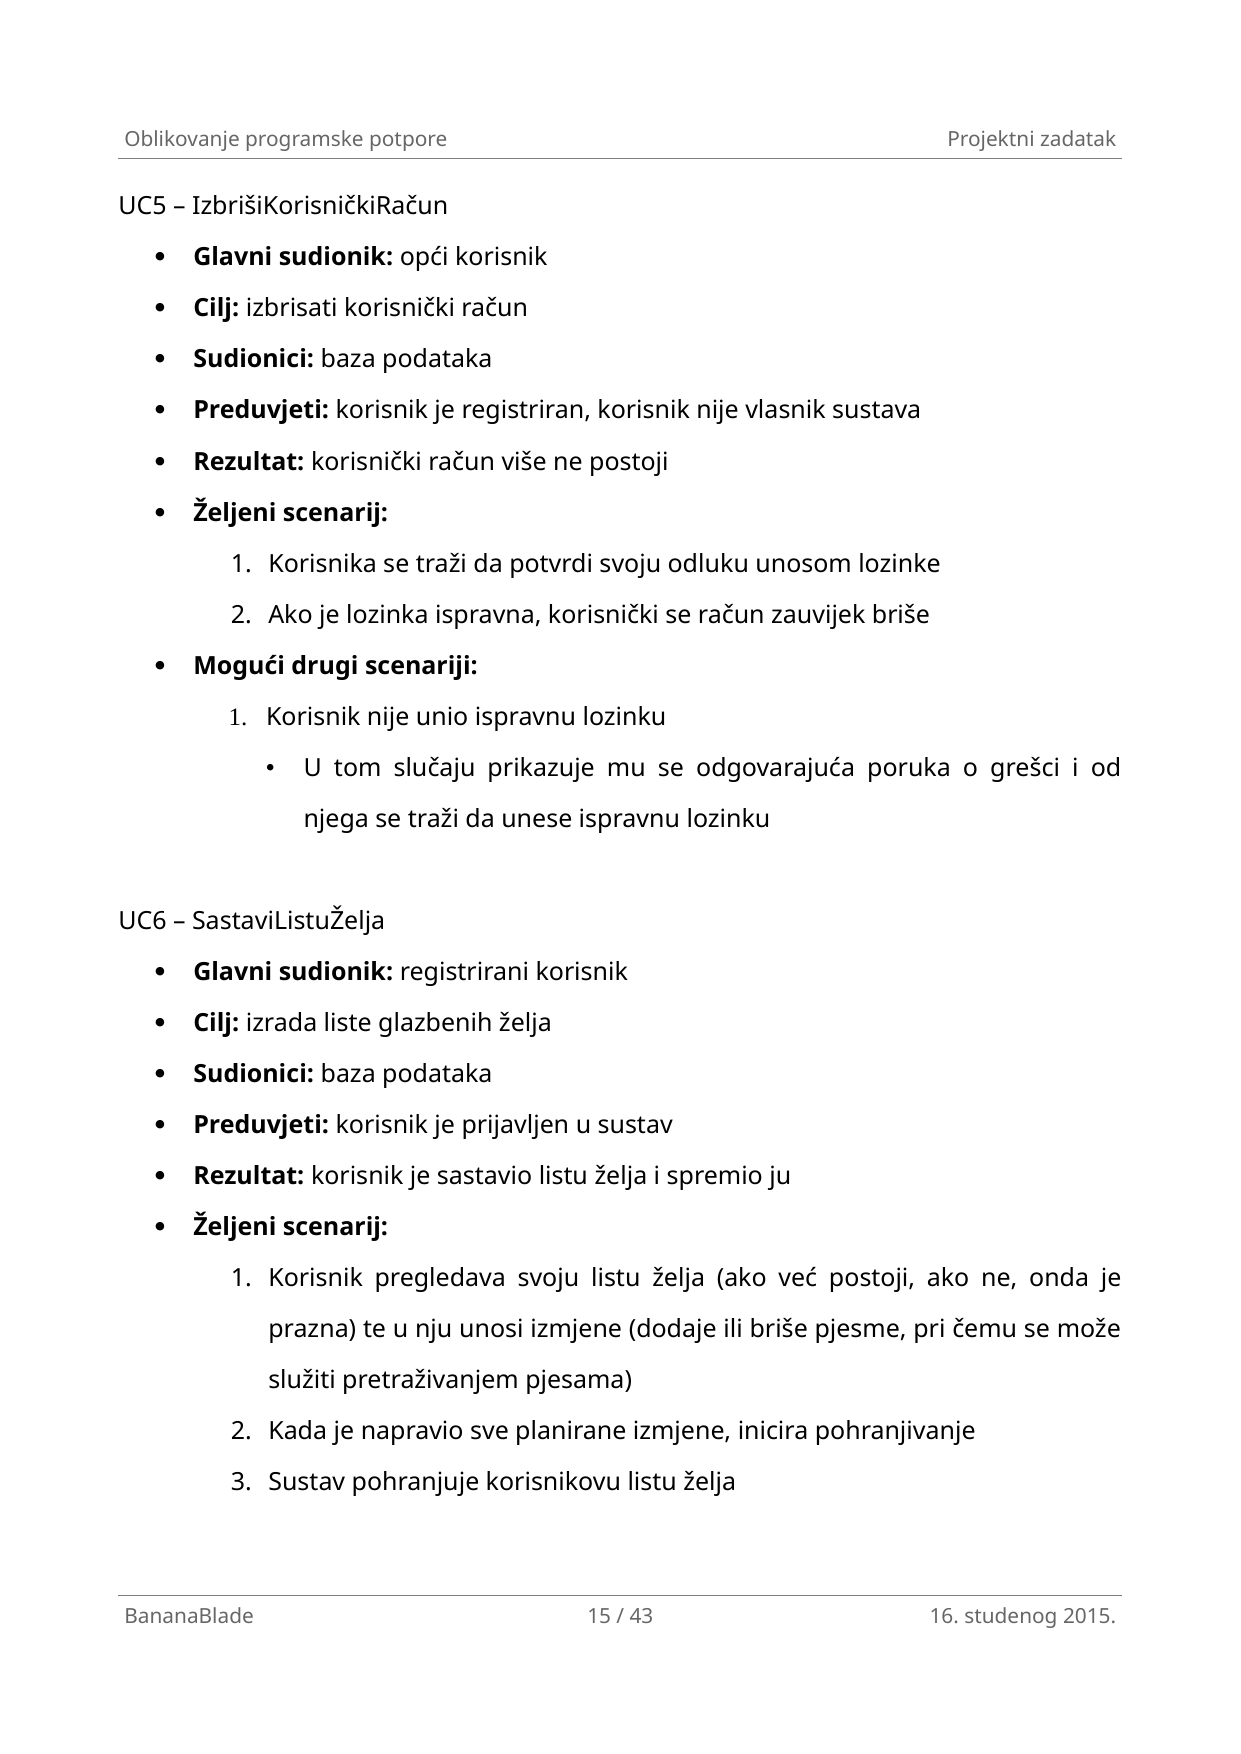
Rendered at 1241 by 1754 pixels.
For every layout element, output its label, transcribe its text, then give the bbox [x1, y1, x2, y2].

list Sustav pohranjuje korisnikovu listu želja [231, 1464, 1122, 1498]
list Sudionici: baza podataka [156, 341, 1122, 375]
list Ako je lozinka ispravna, korisnički se račun zauvijek briše [231, 596, 1122, 630]
list Sudionici: baza podataka [156, 1056, 1122, 1090]
list Rezultat: korisnik je sastavio listu želja i spremio ju [156, 1158, 1122, 1192]
list Preduvjeti: korisnik je prijavljen u sustav [156, 1107, 1122, 1141]
list Preduvjeti: korisnik je registriran, korisnik nije vlasnik sustava [156, 392, 1122, 426]
list Cilj: izbrisati korisnički račun [156, 290, 1122, 324]
list Glavni sudionik: opći korisnik [156, 239, 1122, 273]
list Mogući drugi scenariji: [156, 647, 1122, 681]
text UC6 – SastaviListuŽelja [118, 903, 1122, 937]
list Željeni scenarij: [156, 494, 1122, 528]
list Rezultat: korisnički račun više ne postoji [156, 443, 1122, 477]
list Kada je napravio sve planirane izmjene, inicira pohranjivanje [231, 1413, 1122, 1447]
list Glavni sudionik: registrirani korisnik [156, 954, 1122, 988]
list Korisnik pregledava svoju listu želja (ako već postoji, ako ne, onda je prazna) te u nju unosi izmjene (dodaje ili briše pjesme, pri čemu se može služiti pretraživanjem pjesama) [231, 1260, 1122, 1396]
text UC5 – IzbrišiKorisničkiRačun [118, 188, 1122, 222]
list Cilj: izrada liste glazbenih želja [156, 1005, 1122, 1039]
list Željeni scenarij: [156, 1209, 1122, 1243]
list Korisnika se traži da potvrdi svoju odluku unosom lozinke [231, 545, 1122, 579]
list Korisnik nije unio ispravnu lozinku [228, 698, 1122, 732]
list U tom slučaju prikazuje mu se odgovarajuća poruka o grešci i od njega se traži da unese ispravnu lozinku [266, 749, 1122, 834]
